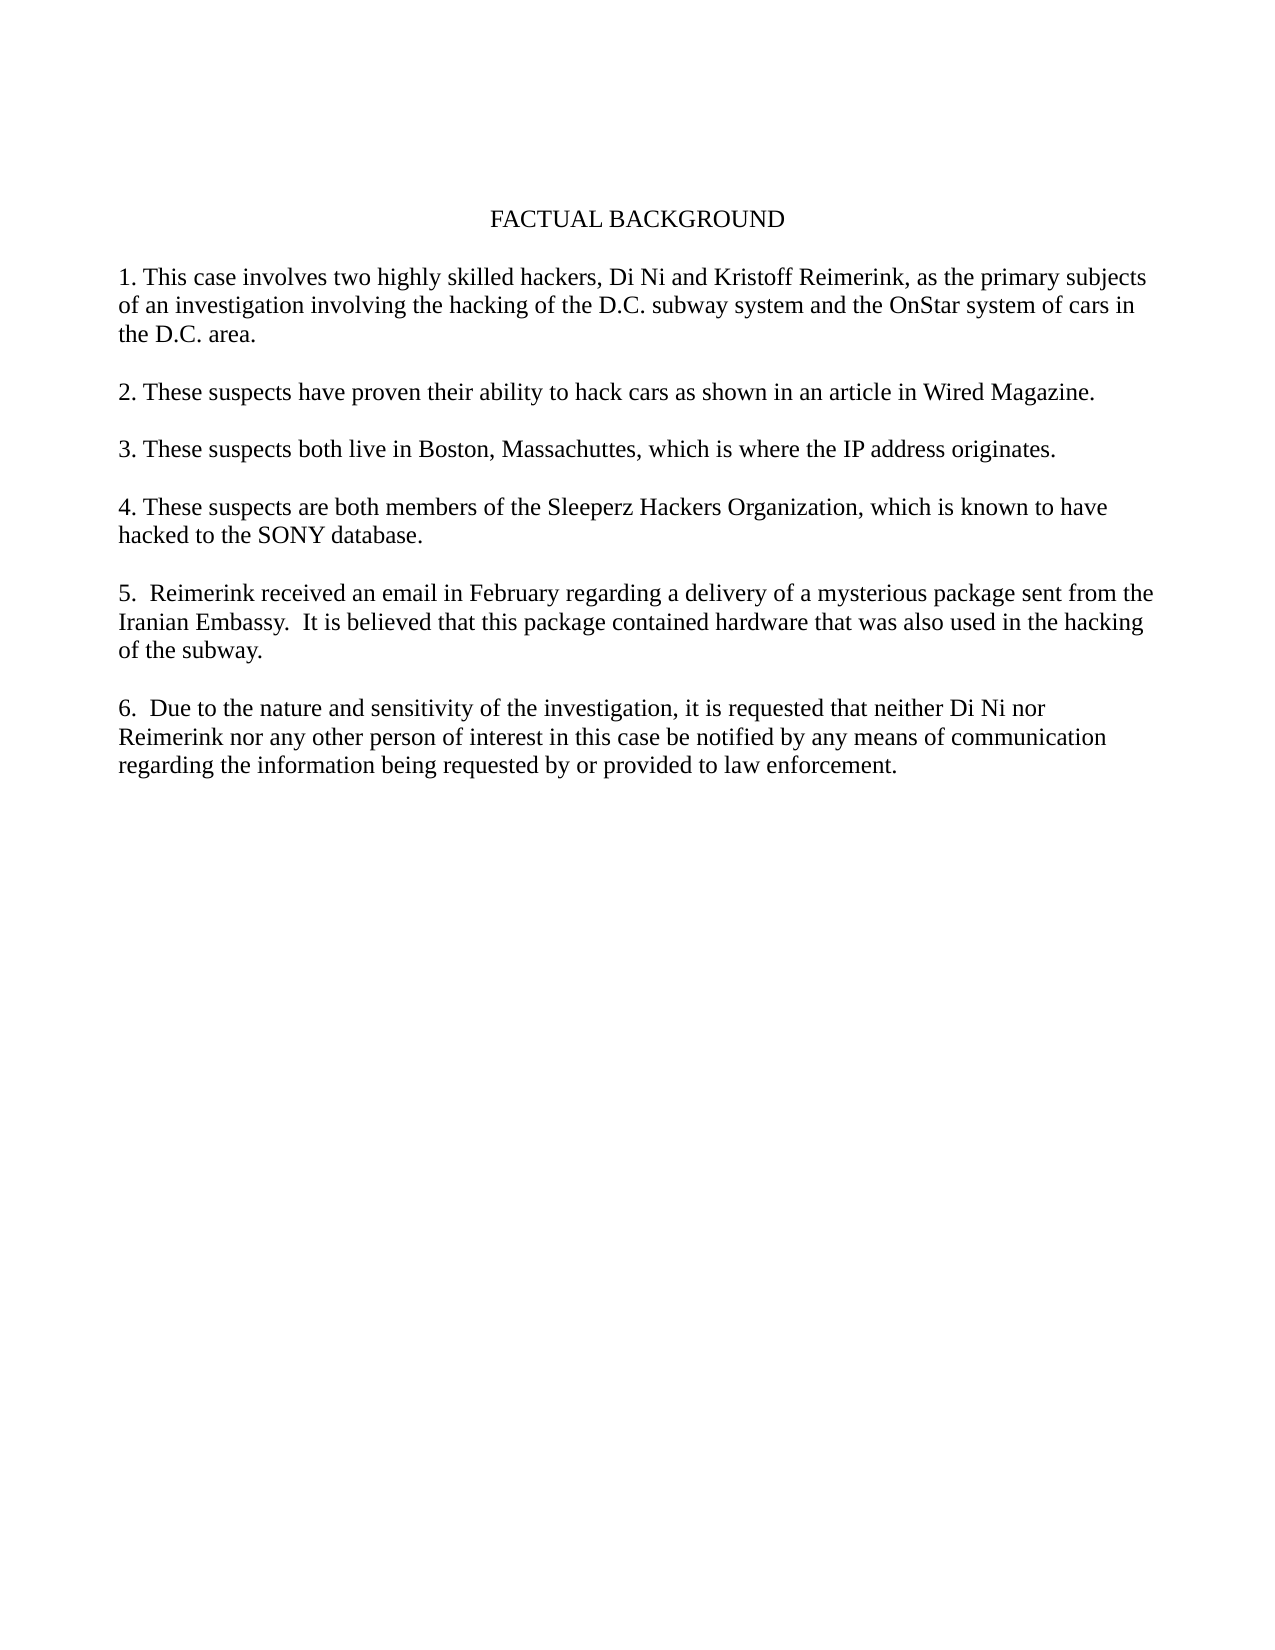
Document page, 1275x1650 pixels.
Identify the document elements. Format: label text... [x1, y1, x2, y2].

text 1. This case involves two highly skilled hackers, Di Ni and Kristoff Reimerink, as the primary subjects of an investigation involving the hacking of the D.C. subway system and the OnStar system of cars in the D.C. area. [118, 262, 1157, 348]
text 2. These suspects have proven their ability to hack cars as shown in an article in Wired Magazine. [118, 377, 1157, 406]
text 4. These suspects are both members of the Sleeperz Hackers Organization, which is known to have hacked to the SONY database. [118, 492, 1157, 549]
text FACTUAL BACKGROUND [118, 204, 1157, 233]
text 6. Due to the nature and sensitivity of the investigation, it is requested that neither Di Ni nor Reimerink nor any other person of interest in this case be notified by any means of communication regarding the information being requested by or provided to law enforcement. [118, 693, 1157, 779]
text 3. These suspects both live in Boston, Massachuttes, which is where the IP address originates. [118, 434, 1157, 463]
text 5. Reimerink received an email in February regarding a delivery of a mysterious package sent from the Iranian Embassy. It is believed that this package contained hardware that was also used in the hacking of the subway. [118, 578, 1157, 664]
